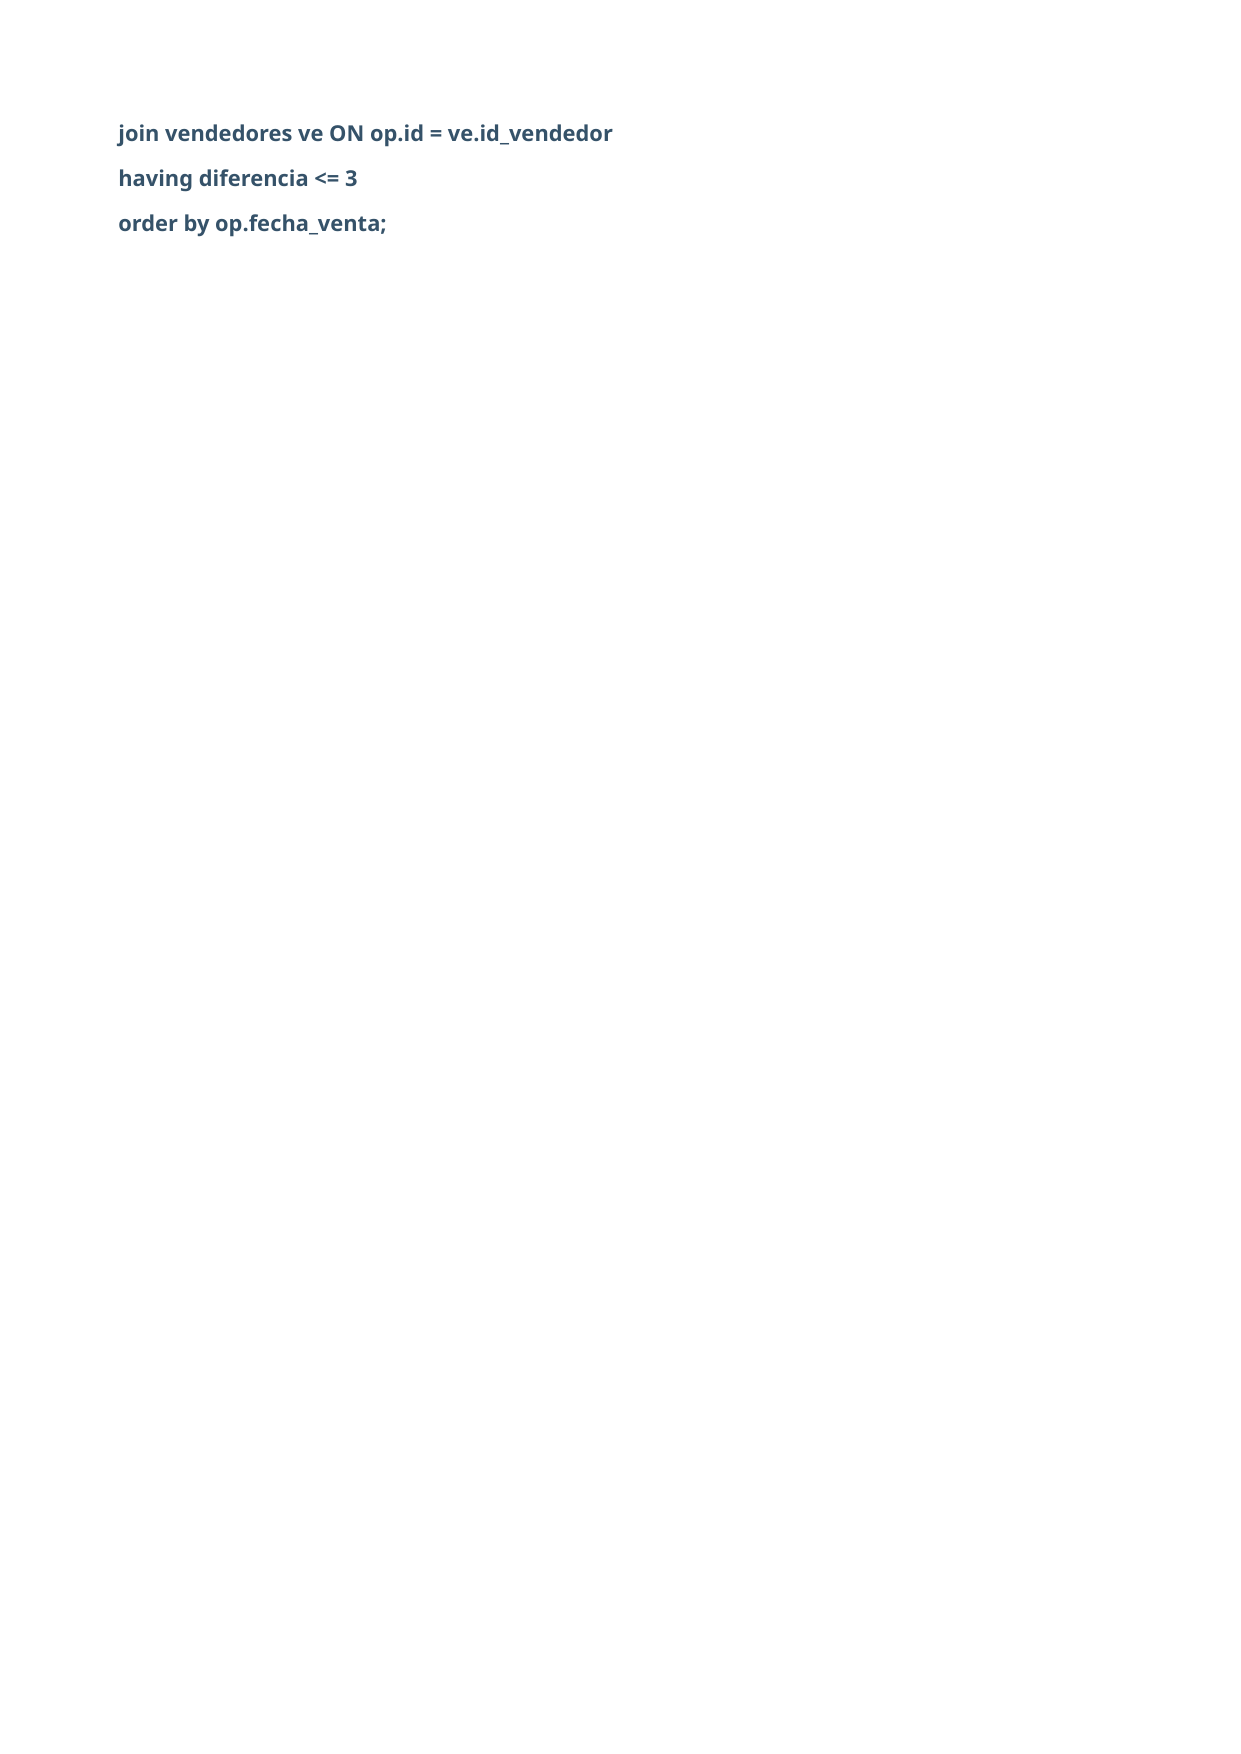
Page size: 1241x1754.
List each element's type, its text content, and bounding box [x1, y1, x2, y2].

text join vendedores ve ON op.id = ve.id_vendedor having diferencia <= 3 order by op.fecha_venta; [118, 118, 1122, 282]
